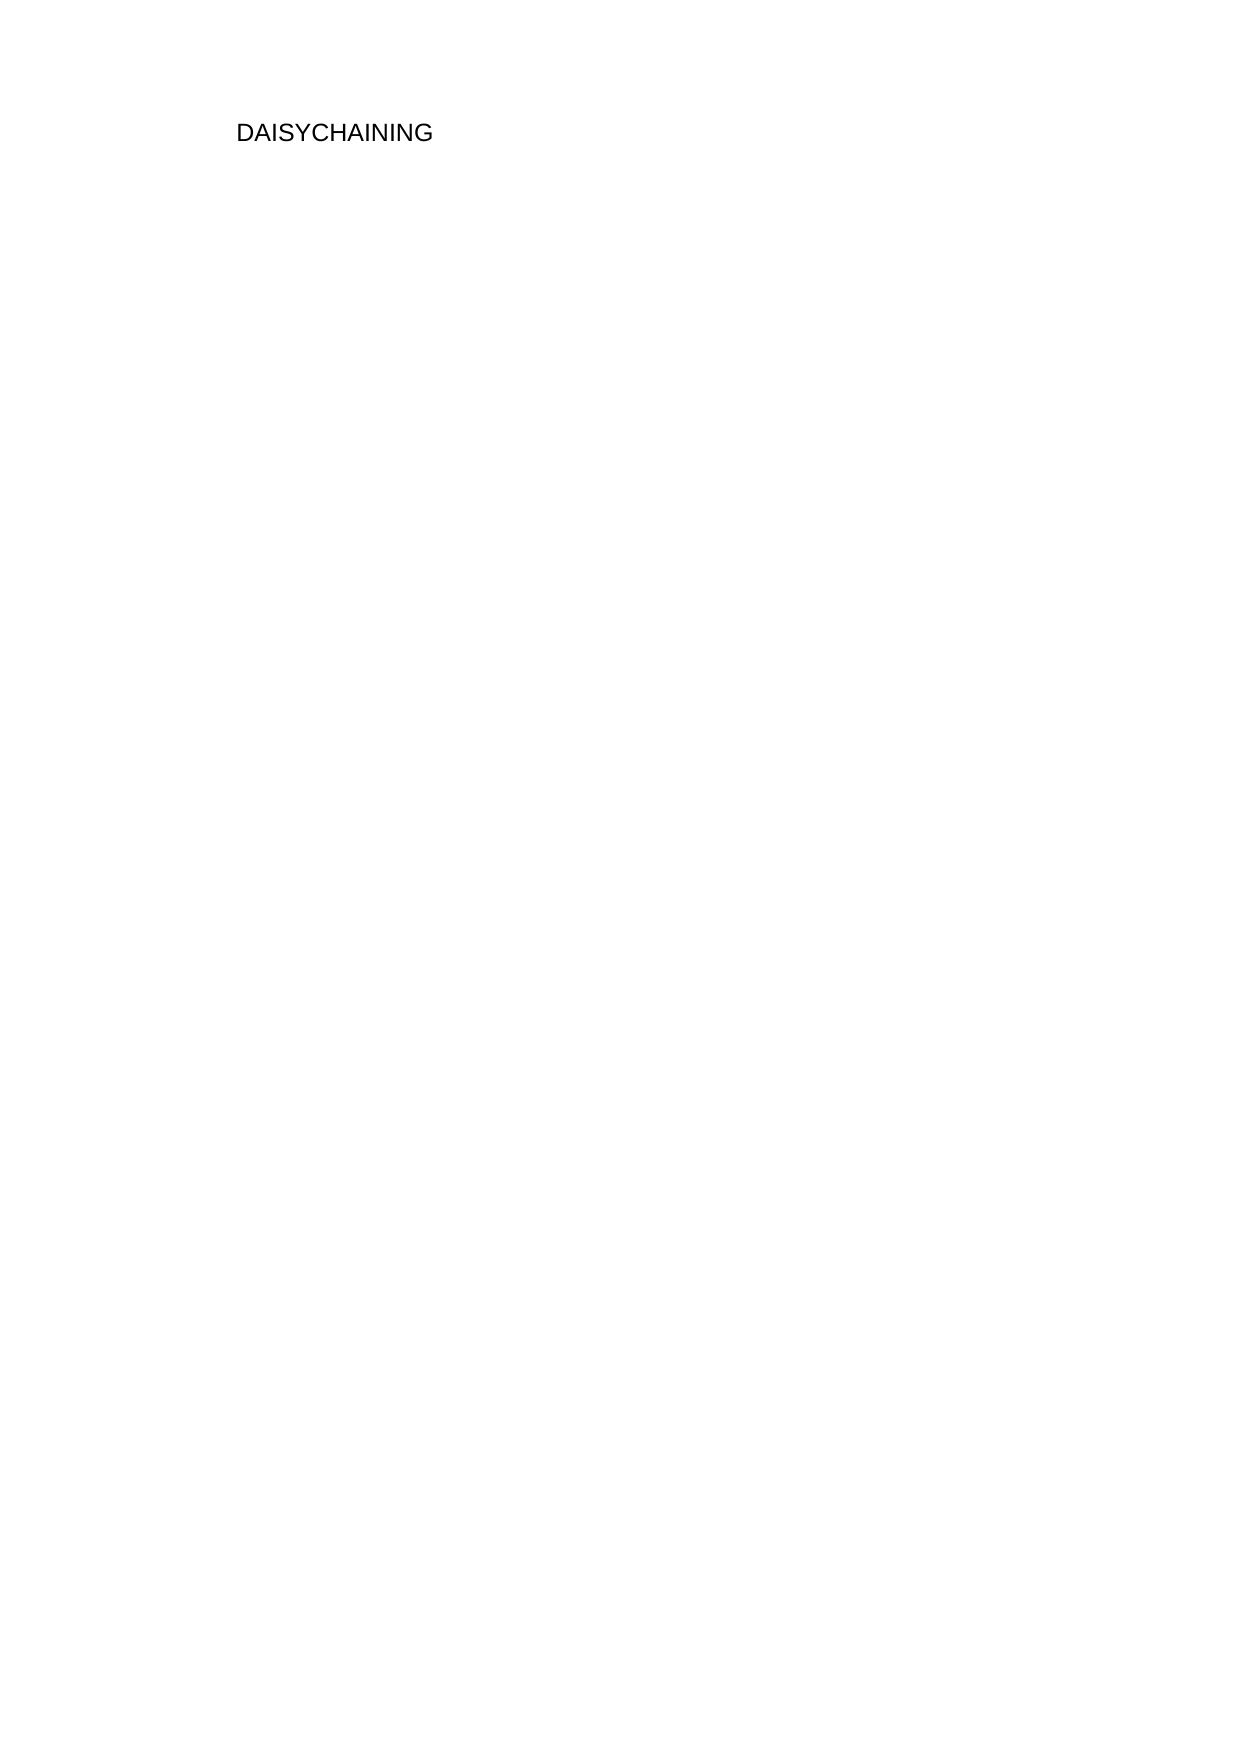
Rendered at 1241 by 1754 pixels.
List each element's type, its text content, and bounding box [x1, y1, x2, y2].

text DAISYCHAINING [236, 118, 1122, 147]
